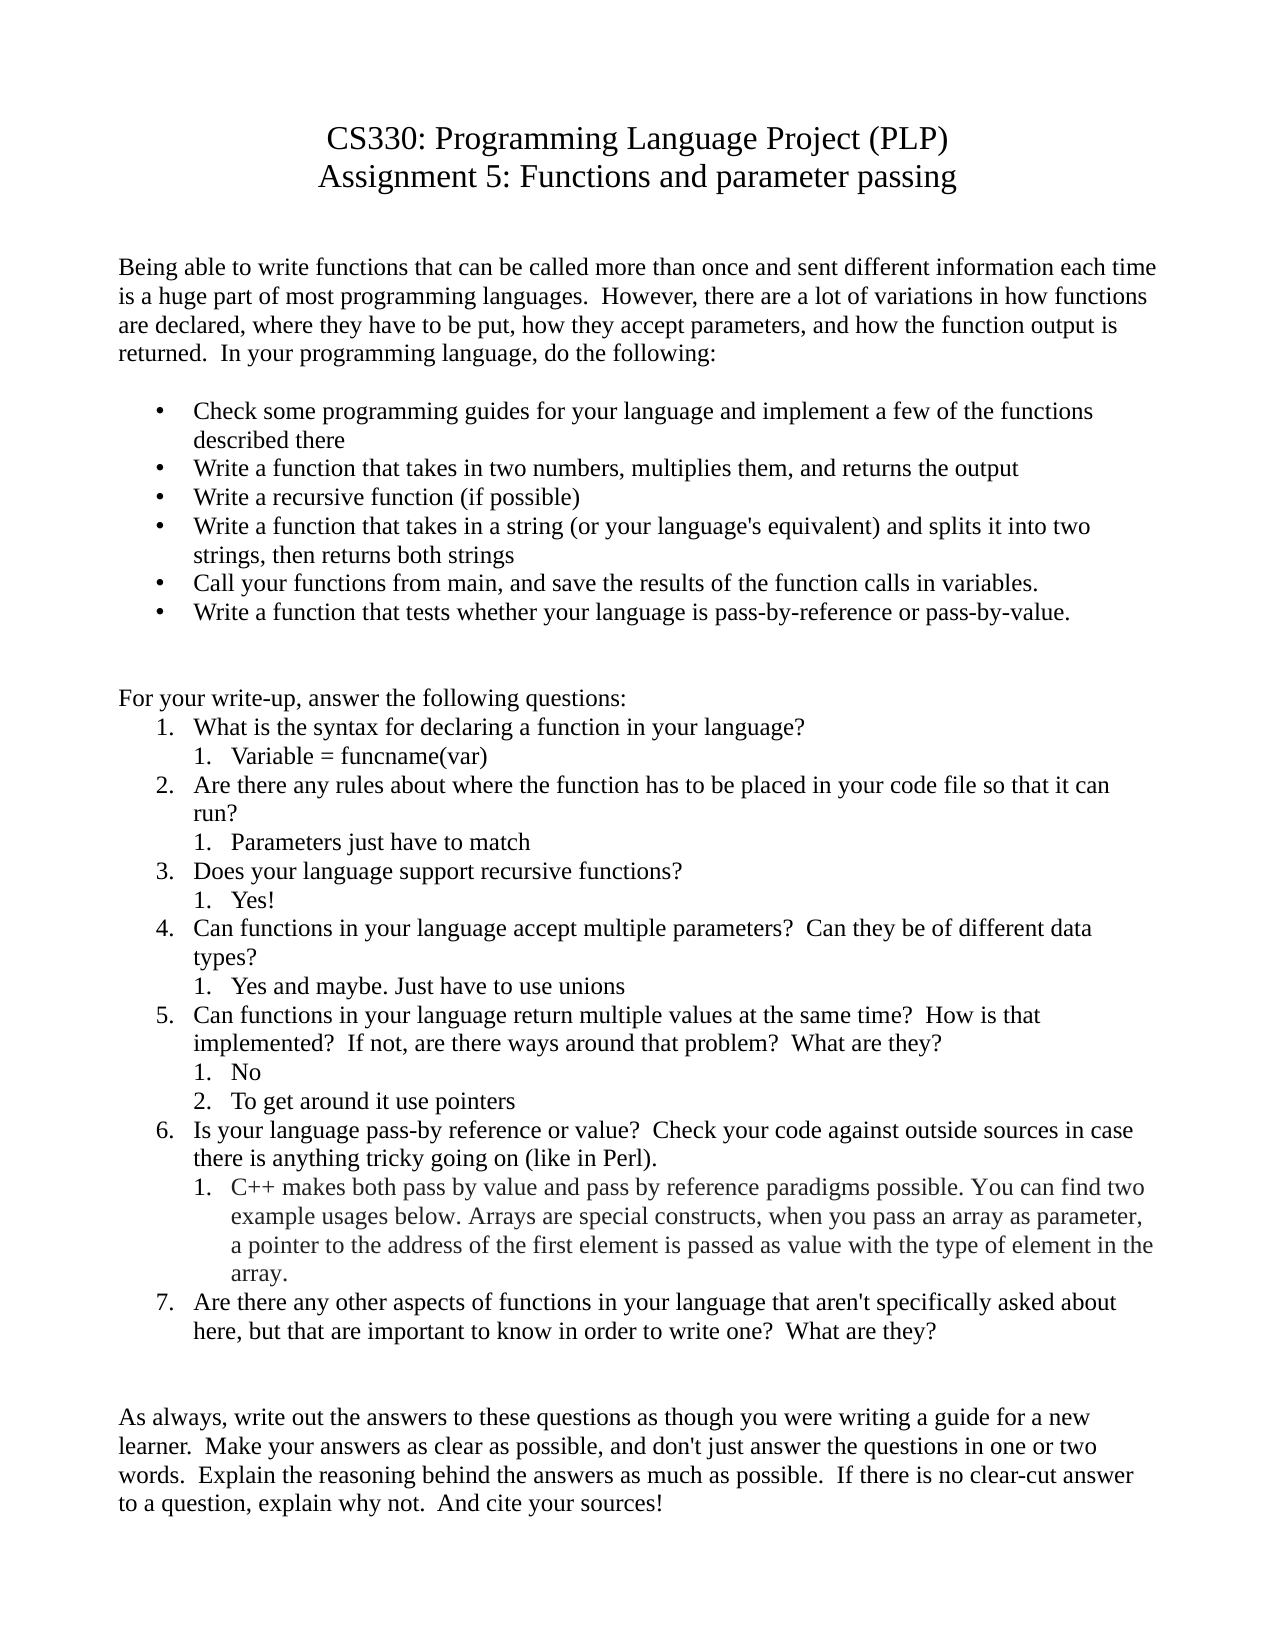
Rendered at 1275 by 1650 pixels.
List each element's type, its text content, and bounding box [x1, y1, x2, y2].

list Write a function that tests whether your language is pass-by-reference or pass-by-value. [156, 597, 1157, 626]
list Variable = funcname(var) [193, 741, 1157, 770]
list Are there any rules about where the function has to be placed in your code file so that it can run? [156, 770, 1157, 827]
list No [193, 1057, 1157, 1086]
text CS330: Programming Language Project (PLP) [118, 118, 1157, 156]
list Parameters just have to match [193, 827, 1157, 856]
text For your write-up, answer the following questions: [118, 683, 1157, 712]
list Yes! [193, 885, 1157, 913]
list To get around it use pointers [193, 1086, 1157, 1115]
list Does your language support recursive functions? [156, 856, 1157, 885]
text Being able to write functions that can be called more than once and sent different information each time is a huge part of most programming languages. However, there are a lot of variations in how functions are declared, where they have to be put, how they accept parameters, and how the function output is returned. In your programming language, do the following: [118, 252, 1157, 367]
list Can functions in your language accept multiple parameters? Can they be of different data types? [156, 913, 1157, 971]
list Check some programming guides for your language and implement a few of the functions described there [156, 396, 1157, 453]
list Can functions in your language return multiple values at the same time? How is that implemented? If not, are there ways around that problem? What are they? [156, 1000, 1157, 1057]
text Assignment 5: Functions and parameter passing [118, 156, 1157, 195]
list Write a recursive function (if possible) [156, 482, 1157, 511]
list Call your functions from main, and save the results of the function calls in variables. [156, 568, 1157, 597]
list Write a function that takes in two numbers, multiplies them, and returns the output [156, 453, 1157, 482]
list Write a function that takes in a string (or your language's equivalent) and splits it into two strings, then returns both strings [156, 511, 1157, 568]
list Are there any other aspects of functions in your language that aren't specifically asked about here, but that are important to know in order to write one? What are they? [156, 1287, 1157, 1345]
list Yes and maybe. Just have to use unions [193, 971, 1157, 1000]
text As always, write out the answers to these questions as though you were writing a guide for a new learner. Make your answers as clear as possible, and don't just answer the questions in one or two words. Explain the reasoning behind the answers as much as possible. If there is no clear-cut answer to a question, explain why not. And cite your sources! [118, 1402, 1157, 1517]
list Is your language pass-by reference or value? Check your code against outside sources in case there is anything tricky going on (like in Perl). [156, 1115, 1157, 1172]
list What is the syntax for declaring a function in your language? [156, 712, 1157, 741]
list C++ makes both pass by value and pass by reference paradigms possible. You can find two example usages below. Arrays are special constructs, when you pass an array as parameter, a pointer to the address of the first element is passed as value with the type of element in the array. [193, 1172, 1157, 1287]
